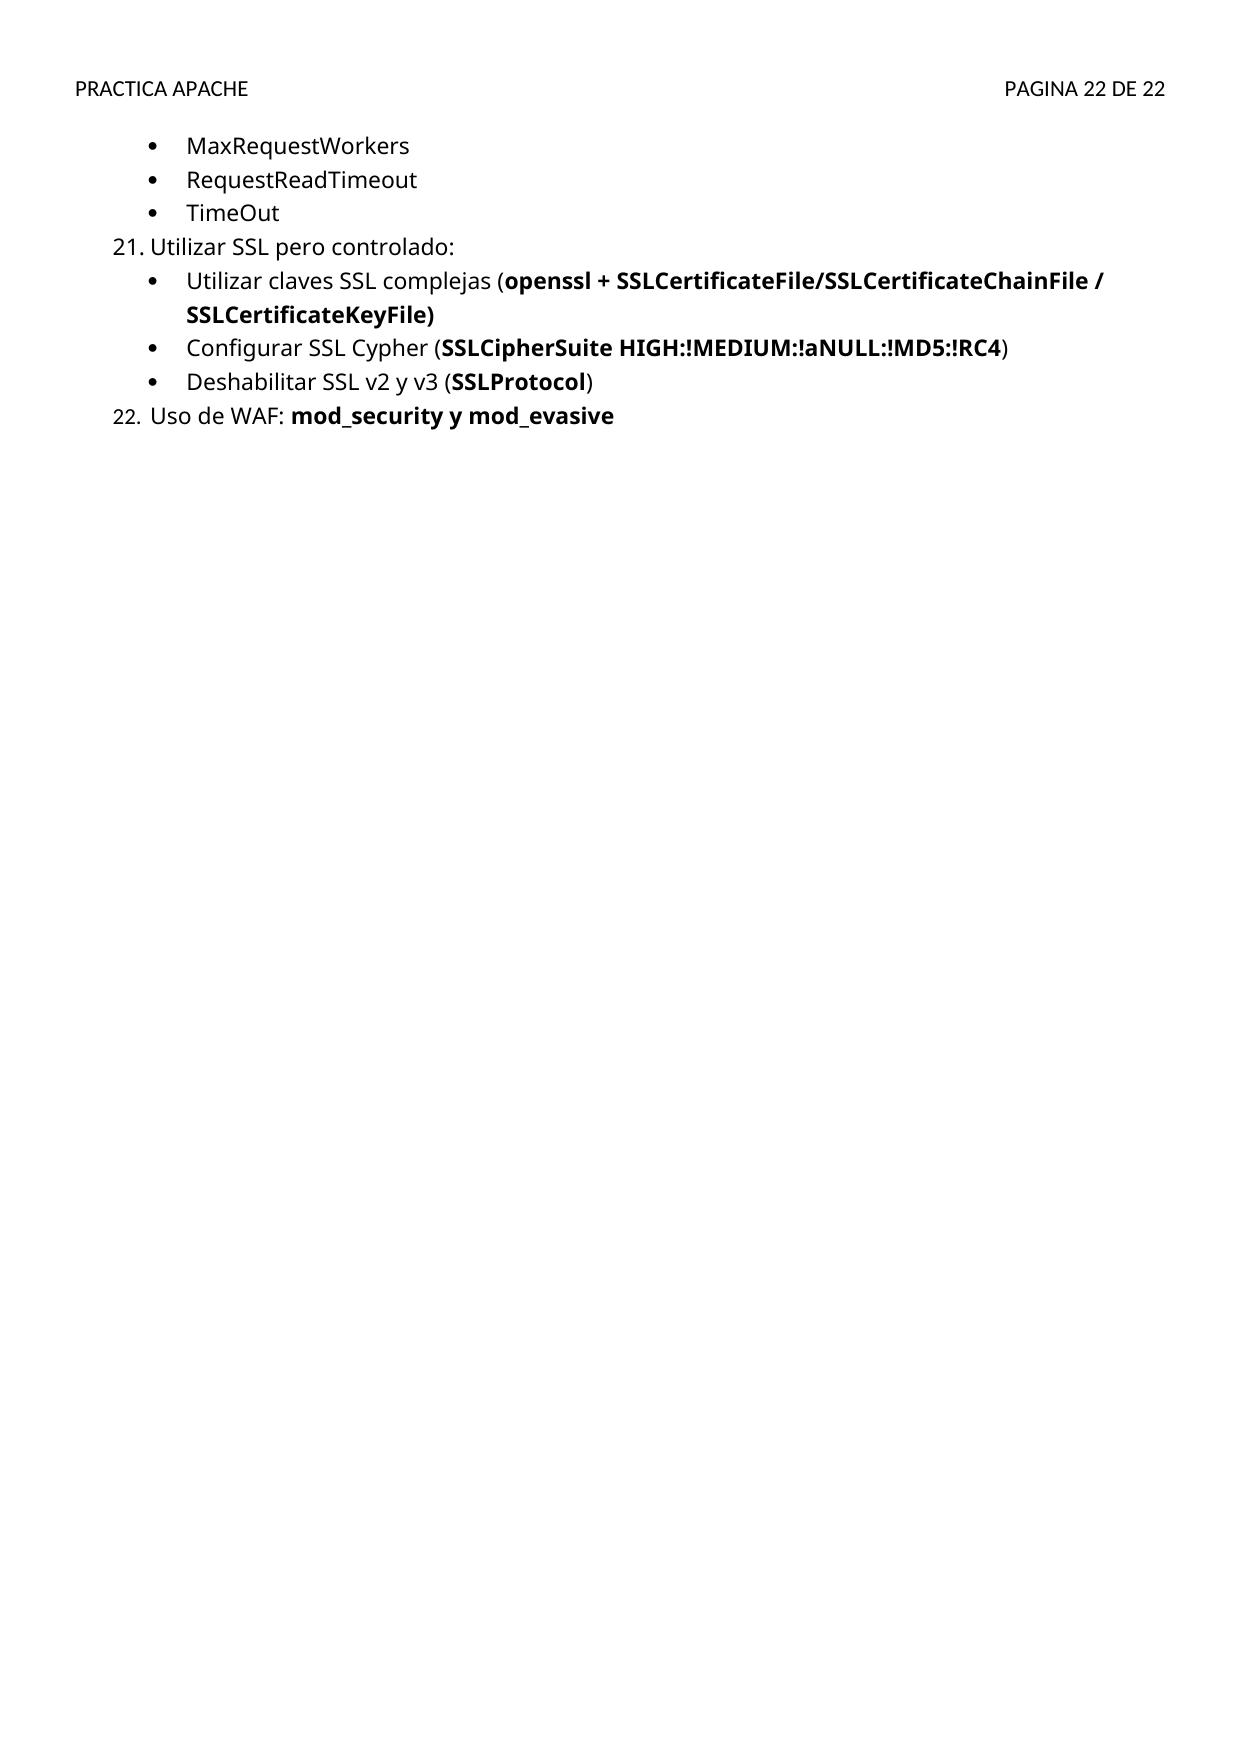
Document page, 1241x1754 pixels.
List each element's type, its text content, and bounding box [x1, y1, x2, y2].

list Configurar SSL Cypher (SSLCipherSuite HIGH:!MEDIUM:!aNULL:!MD5:!RC4) [149, 332, 1165, 363]
list Utilizar SSL pero controlado: [112, 231, 1165, 262]
list TimeOut [149, 197, 1165, 228]
list MaxRequestWorkers [149, 130, 1165, 161]
list Uso de WAF: mod_security y mod_evasive [112, 400, 1165, 431]
list Utilizar claves SSL complejas (openssl + SSLCertificateFile/SSLCertificateChainFile / SSLCertificateKeyFile) [149, 265, 1165, 330]
list RequestReadTimeout [149, 163, 1165, 195]
list Deshabilitar SSL v2 y v3 (SSLProtocol) [149, 366, 1165, 397]
